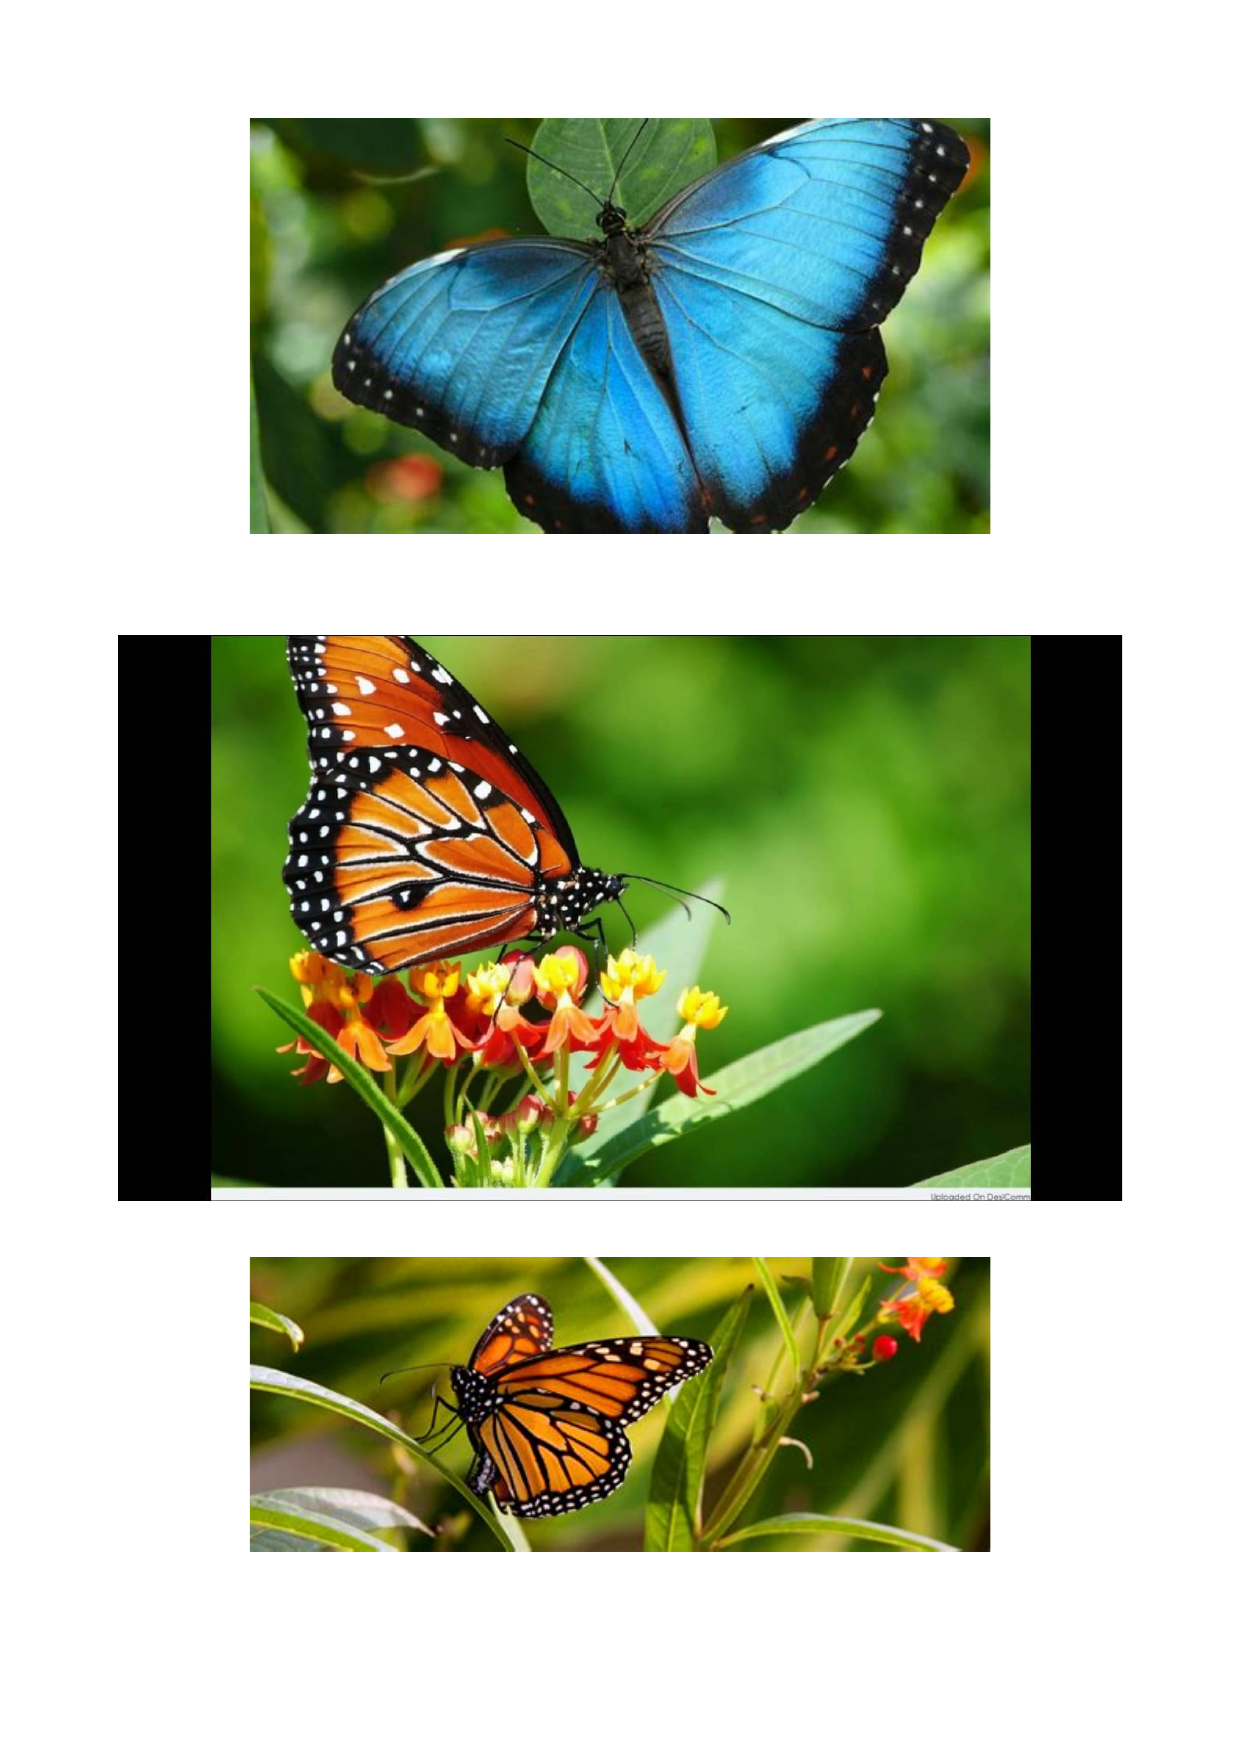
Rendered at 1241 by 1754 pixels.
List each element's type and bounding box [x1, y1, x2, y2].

picture [118, 635, 1123, 1201]
picture [249, 118, 991, 534]
picture [249, 1257, 991, 1552]
